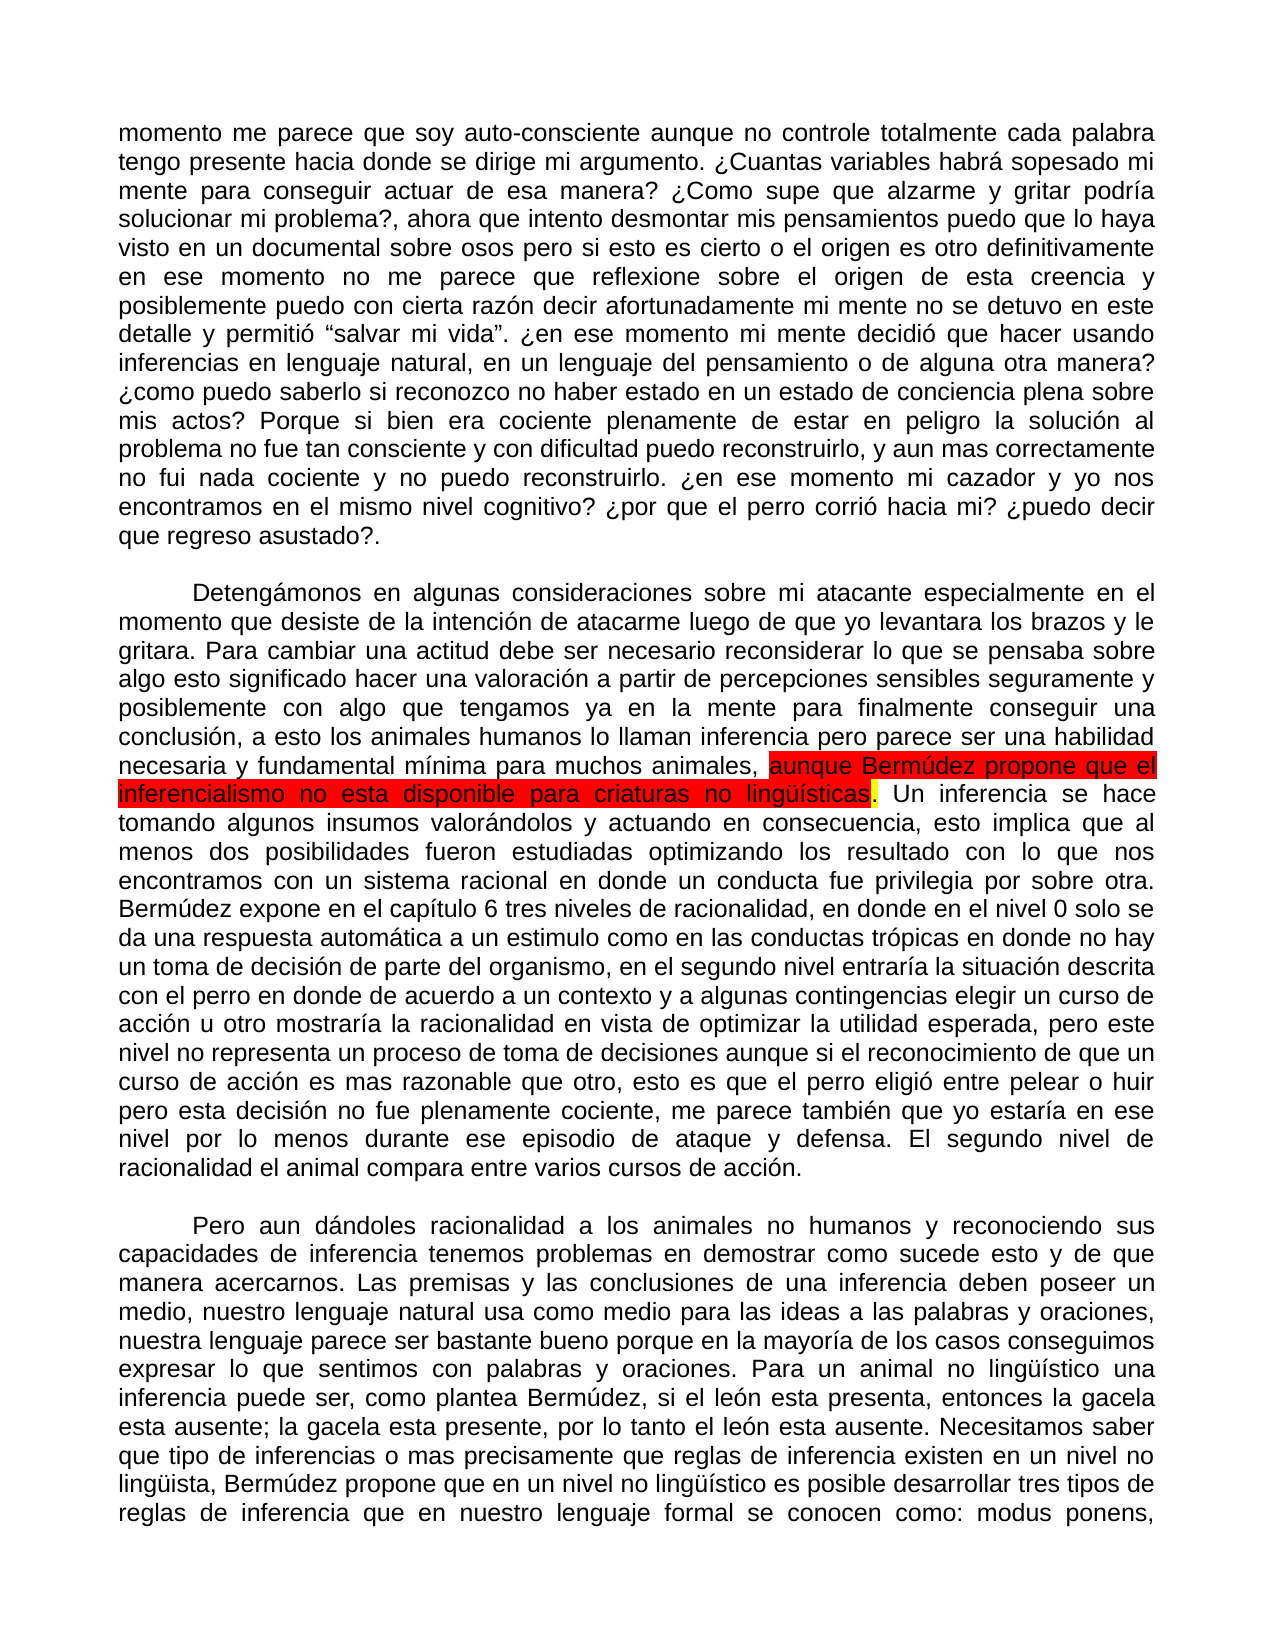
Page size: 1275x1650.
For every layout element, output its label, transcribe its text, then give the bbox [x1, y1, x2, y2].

text momento me parece que soy auto-consciente aunque no controle totalmente cada palabra tengo presente hacia donde se dirige mi argumento. ¿Cuantas variables habrá sopesado mi mente para conseguir actuar de esa manera? ¿Como supe que alzarme y gritar podría solucionar mi problema?, ahora que intento desmontar mis pensamientos puedo que lo haya visto en un documental sobre osos pero si esto es cierto o el origen es otro definitivamente en ese momento no me parece que reflexione sobre el origen de esta creencia y posiblemente puedo con cierta razón decir afortunadamente mi mente no se detuvo en este detalle y permitió “salvar mi vida”. ¿en ese momento mi mente decidió que hacer usando inferencias en lenguaje natural, en un lenguaje del pensamiento o de alguna otra manera? ¿como puedo saberlo si reconozco no haber estado en un estado de conciencia plena sobre mis actos? Porque si bien era cociente plenamente de estar en peligro la solución al problema no fue tan consciente y con dificultad puedo reconstruirlo, y aun mas correctamente no fui nada cociente y no puedo reconstruirlo. ¿en ese momento mi cazador y yo nos encontramos en el mismo nivel cognitivo? ¿por que el perro corrió hacia mi? ¿puedo decir que regreso asustado?. [118, 118, 1157, 549]
text Detengámonos en algunas consideraciones sobre mi atacante especialmente en el momento que desiste de la intención de atacarme luego de que yo levantara los brazos y le gritara. Para cambiar una actitud debe ser necesario reconsiderar lo que se pensaba sobre algo esto significado hacer una valoración a partir de percepciones sensibles seguramente y posiblemente con algo que tengamos ya en la mente para finalmente conseguir una conclusión, a esto los animales humanos lo llaman inferencia pero parece ser una habilidad necesaria y fundamental mínima para muchos animales, aunque Bermúdez propone que el inferencialismo no esta disponible para criaturas no lingüísticas. Un inferencia se hace tomando algunos insumos valorándolos y actuando en consecuencia, esto implica que al menos dos posibilidades fueron estudiadas optimizando los resultado con lo que nos encontramos con un sistema racional en donde un conducta fue privilegia por sobre otra. Bermúdez expone en el capítulo 6 tres niveles de racionalidad, en donde en el nivel 0 solo se da una respuesta automática a un estimulo como en las conductas trópicas en donde no hay un toma de decisión de parte del organismo, en el segundo nivel entraría la situación descrita con el perro en donde de acuerdo a un contexto y a algunas contingencias elegir un curso de acción u otro mostraría la racionalidad en vista de optimizar la utilidad esperada, pero este nivel no representa un proceso de toma de decisiones aunque si el reconocimiento de que un curso de acción es mas razonable que otro, esto es que el perro eligió entre pelear o huir pero esta decisión no fue plenamente cociente, me parece también que yo estaría en ese nivel por lo menos durante ese episodio de ataque y defensa. El segundo nivel de racionalidad el animal compara entre varios cursos de acción. [118, 578, 1157, 1182]
text Pero aun dándoles racionalidad a los animales no humanos y reconociendo sus capacidades de inferencia tenemos problemas en demostrar como sucede esto y de que manera acercarnos. Las premisas y las conclusiones de una inferencia deben poseer un medio, nuestro lenguaje natural usa como medio para las ideas a las palabras y oraciones, nuestra lenguaje parece ser bastante bueno porque en la mayoría de los casos conseguimos expresar lo que sentimos con palabras y oraciones. Para un animal no lingüístico una inferencia puede ser, como plantea Bermúdez, si el león esta presenta, entonces la gacela esta ausente; la gacela esta presente, por lo tanto el león esta ausente. Necesitamos saber que tipo de inferencias o mas precisamente que reglas de inferencia existen en un nivel no lingüista, Bermúdez propone que en un nivel no lingüístico es posible desarrollar tres tipos de reglas de inferencia que en nuestro lenguaje formal se conocen como: modus ponens, [118, 1211, 1157, 1527]
